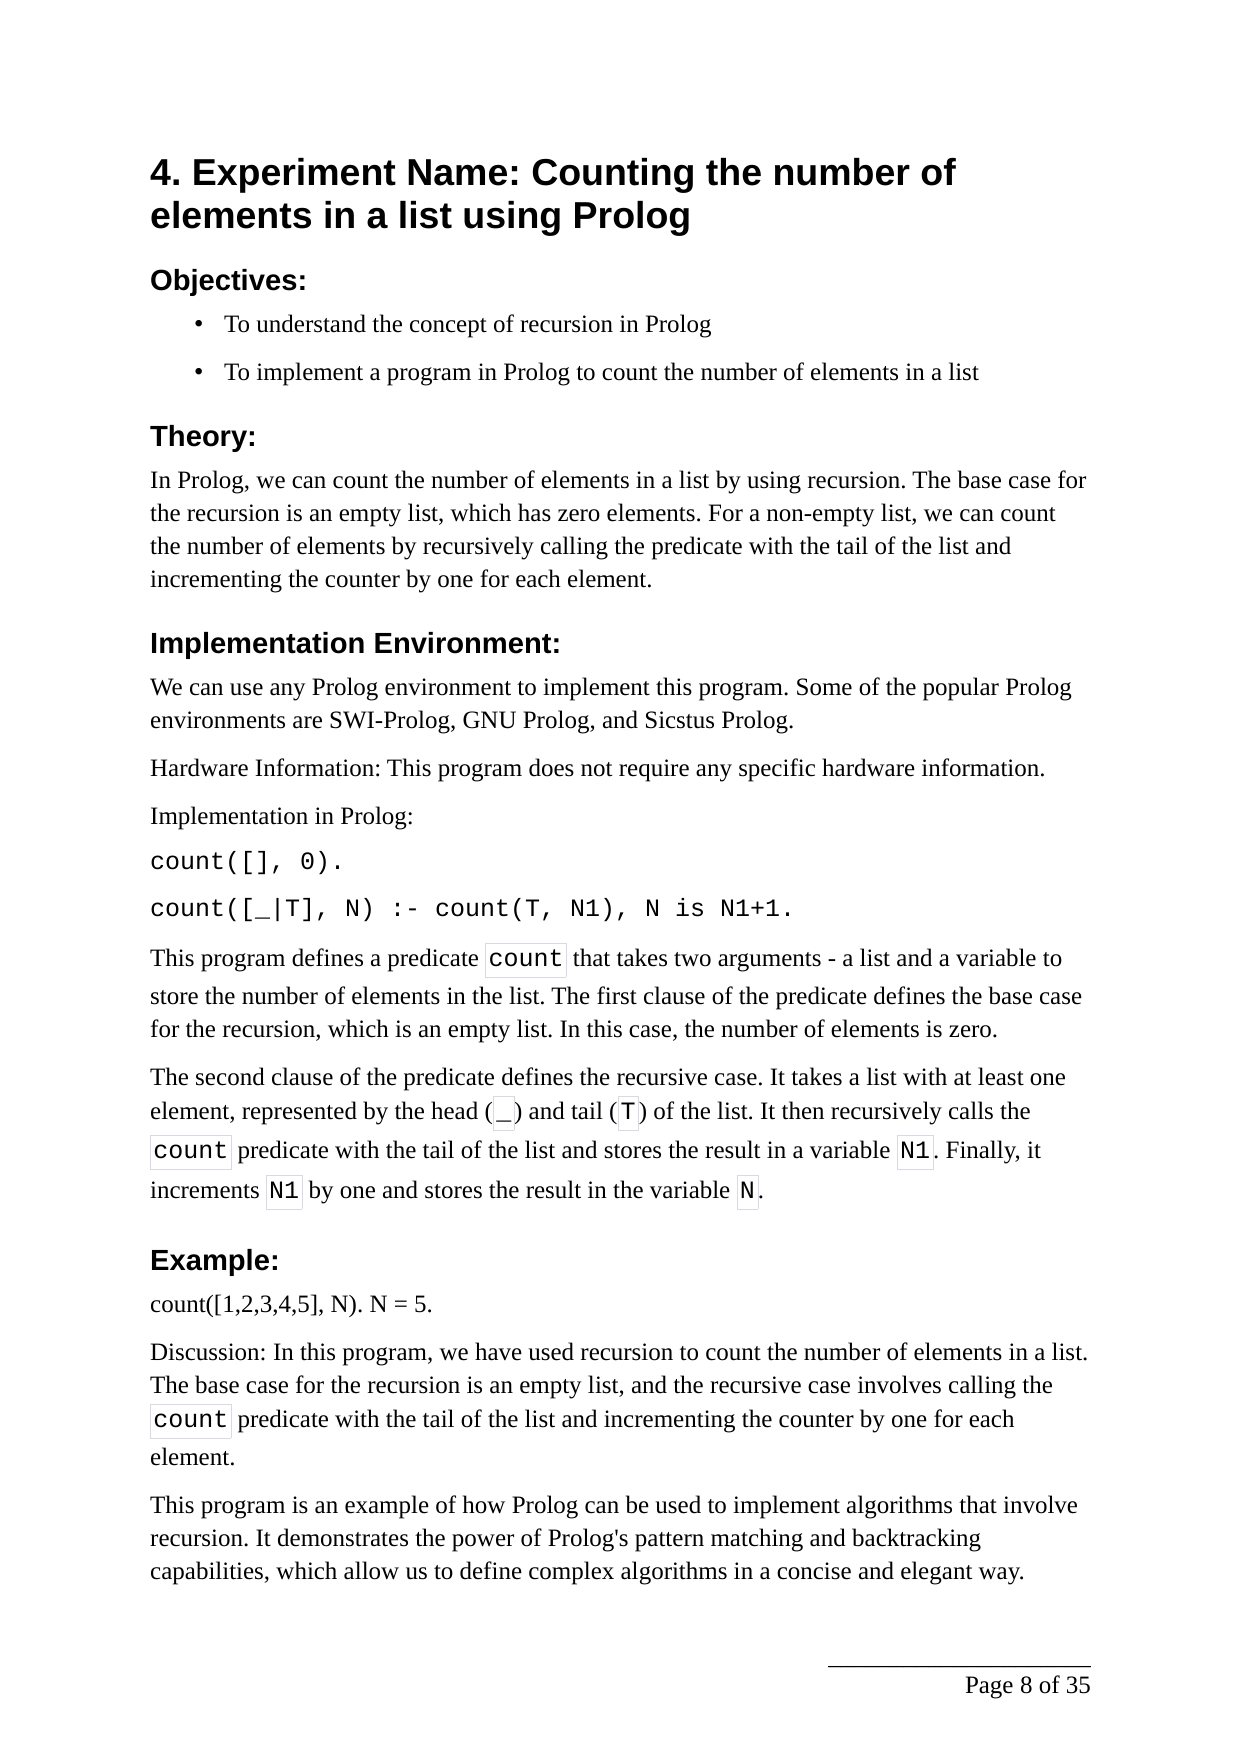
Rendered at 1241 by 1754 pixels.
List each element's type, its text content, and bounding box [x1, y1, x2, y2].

subtitle 4. Experiment Name: Counting the number of elements in a list using Prolog [150, 150, 1091, 236]
list To understand the concept of recursion in Prolog [194, 309, 1091, 338]
text count([], 0). [150, 848, 1091, 877]
text We can use any Prolog environment to implement this program. Some of the popular Prolog environments are SWI-Prolog, GNU Prolog, and Sicstus Prolog. [150, 672, 1091, 734]
text Discussion: In this program, we have used recursion to count the number of elements in a list. The base case for the recursion is an empty list, and the recursive case involves calling the count predicate with the tail of the list and incrementing the counter by one for each element. [150, 1337, 1091, 1471]
text count([_|T], N) :- count(T, N1), N is N1+1. [150, 895, 1091, 924]
text The second clause of the predicate defines the recursive case. It takes a list with at least one element, represented by the head (_) and tail (T) of the list. It then recursively calls the count predicate with the tail of the list and stores the result in a variable N1. Finally, it increments N1 by one and stores the result in the variable N. [150, 1062, 1091, 1209]
text Hardware Information: This program does not require any specific hardware information. [150, 753, 1091, 782]
subtitle Theory: [150, 419, 1091, 453]
subtitle Example: [150, 1243, 1091, 1277]
text Implementation in Prolog: [150, 801, 1091, 829]
text count([1,2,3,4,5], N). N = 5. [150, 1289, 1091, 1318]
subtitle Implementation Environment: [150, 626, 1091, 660]
text In Prolog, we can count the number of elements in a list by using recursion. The base case for the recursion is an empty list, which has zero elements. For a non-empty list, we can count the number of elements by recursively calling the predicate with the tail of the list and incrementing the counter by one for each element. [150, 465, 1091, 593]
list To implement a program in Prolog to count the number of elements in a list [194, 357, 1091, 386]
text This program is an example of how Prolog can be used to implement algorithms that involve recursion. It demonstrates the power of Prolog's pattern matching and backtracking capabilities, which allow us to define complex algorithms in a concise and elegant way. [150, 1490, 1091, 1585]
subtitle Objectives: [150, 263, 1091, 297]
text This program defines a predicate count that takes two arguments - a list and a variable to store the number of elements in the list. The first clause of the predicate defines the base case for the recursion, which is an empty list. In this case, the number of elements is zero. [150, 942, 1091, 1043]
